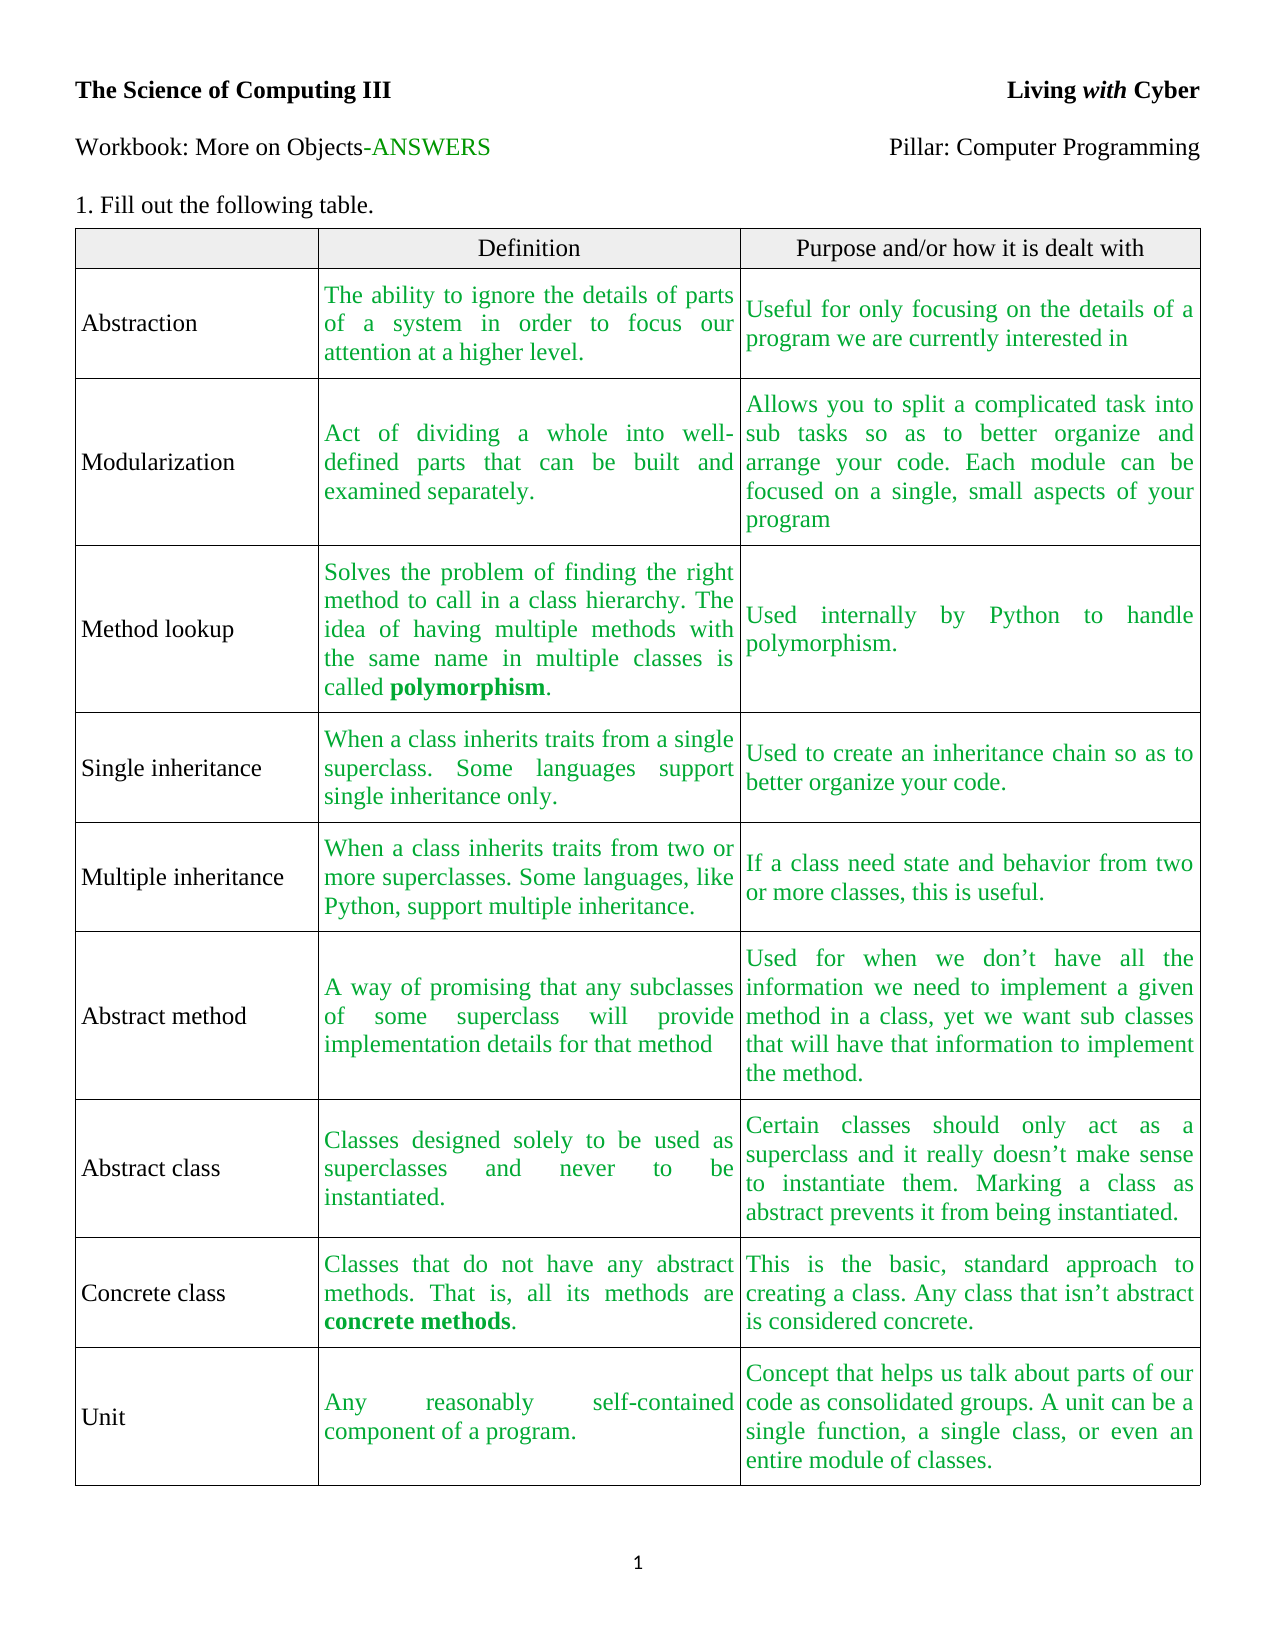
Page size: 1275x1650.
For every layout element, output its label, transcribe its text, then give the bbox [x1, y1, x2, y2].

table_cell Any reasonably self-contained component of a program. [319, 1348, 740, 1485]
table_cell When a class inherits traits from a single superclass. Some languages support single inheritance only. [319, 713, 740, 822]
table_cell Certain classes should only act as a superclass and it really doesn’t make sense to instantiate them. Marking a class as abstract prevents it from being instantiated. [741, 1100, 1200, 1237]
table_cell A way of promising that any subclasses of some superclass will provide implementation details for that method [319, 932, 740, 1099]
table_cell This is the basic, standard approach to creating a class. Any class that isn’t abstract is considered concrete. [741, 1238, 1200, 1347]
table_cell Unit [76, 1348, 318, 1485]
table_cell Used for when we don’t have all the information we need to implement a given method in a class, yet we want sub classes that will have that information to implement the method. [741, 932, 1200, 1099]
table_header [76, 229, 318, 268]
table_cell Classes designed solely to be used as superclasses and never to be instantiated. [319, 1100, 740, 1237]
table_cell Multiple inheritance [76, 823, 318, 931]
table_cell Abstraction [76, 269, 318, 378]
table_cell Concrete class [76, 1238, 318, 1347]
text The Science of Computing III Living with Cyber [75, 75, 1200, 104]
table_cell Method lookup [76, 546, 318, 712]
table_cell Abstract class [76, 1100, 318, 1237]
table_cell Solves the problem of finding the right method to call in a class hierarchy. The idea of having multiple methods with the same name in multiple classes is called polymorphism. [319, 546, 740, 712]
table_cell Classes that do not have any abstract methods. That is, all its methods are concrete methods. [319, 1238, 740, 1347]
table_cell Allows you to split a complicated task into sub tasks so as to better organize and arrange your code. Each module can be focused on a single, small aspects of your program [741, 379, 1200, 545]
table_cell Concept that helps us talk about parts of our code as consolidated groups. A unit can be a single function, a single class, or even an entire module of classes. [741, 1348, 1200, 1485]
table_cell Act of dividing a whole into well-defined parts that can be built and examined separately. [319, 379, 740, 545]
text 1. Fill out the following table. [75, 190, 1200, 219]
table_cell If a class need state and behavior from two or more classes, this is useful. [741, 823, 1200, 931]
table_header Purpose and/or how it is dealt with [741, 229, 1200, 268]
table_cell Useful for only focusing on the details of a program we are currently interested in [741, 269, 1200, 378]
table_cell Modularization [76, 379, 318, 545]
table_cell Used to create an inheritance chain so as to better organize your code. [741, 713, 1200, 822]
table_cell When a class inherits traits from two or more superclasses. Some languages, like Python, support multiple inheritance. [319, 823, 740, 931]
text Workbook: More on Objects-ANSWERS Pillar: Computer Programming [75, 132, 1200, 161]
table_cell Abstract method [76, 932, 318, 1099]
table_cell Used internally by Python to handle polymorphism. [741, 546, 1200, 712]
table_header Definition [319, 229, 740, 268]
table_cell The ability to ignore the details of parts of a system in order to focus our attention at a higher level. [319, 269, 740, 378]
table_cell Single inheritance [76, 713, 318, 822]
